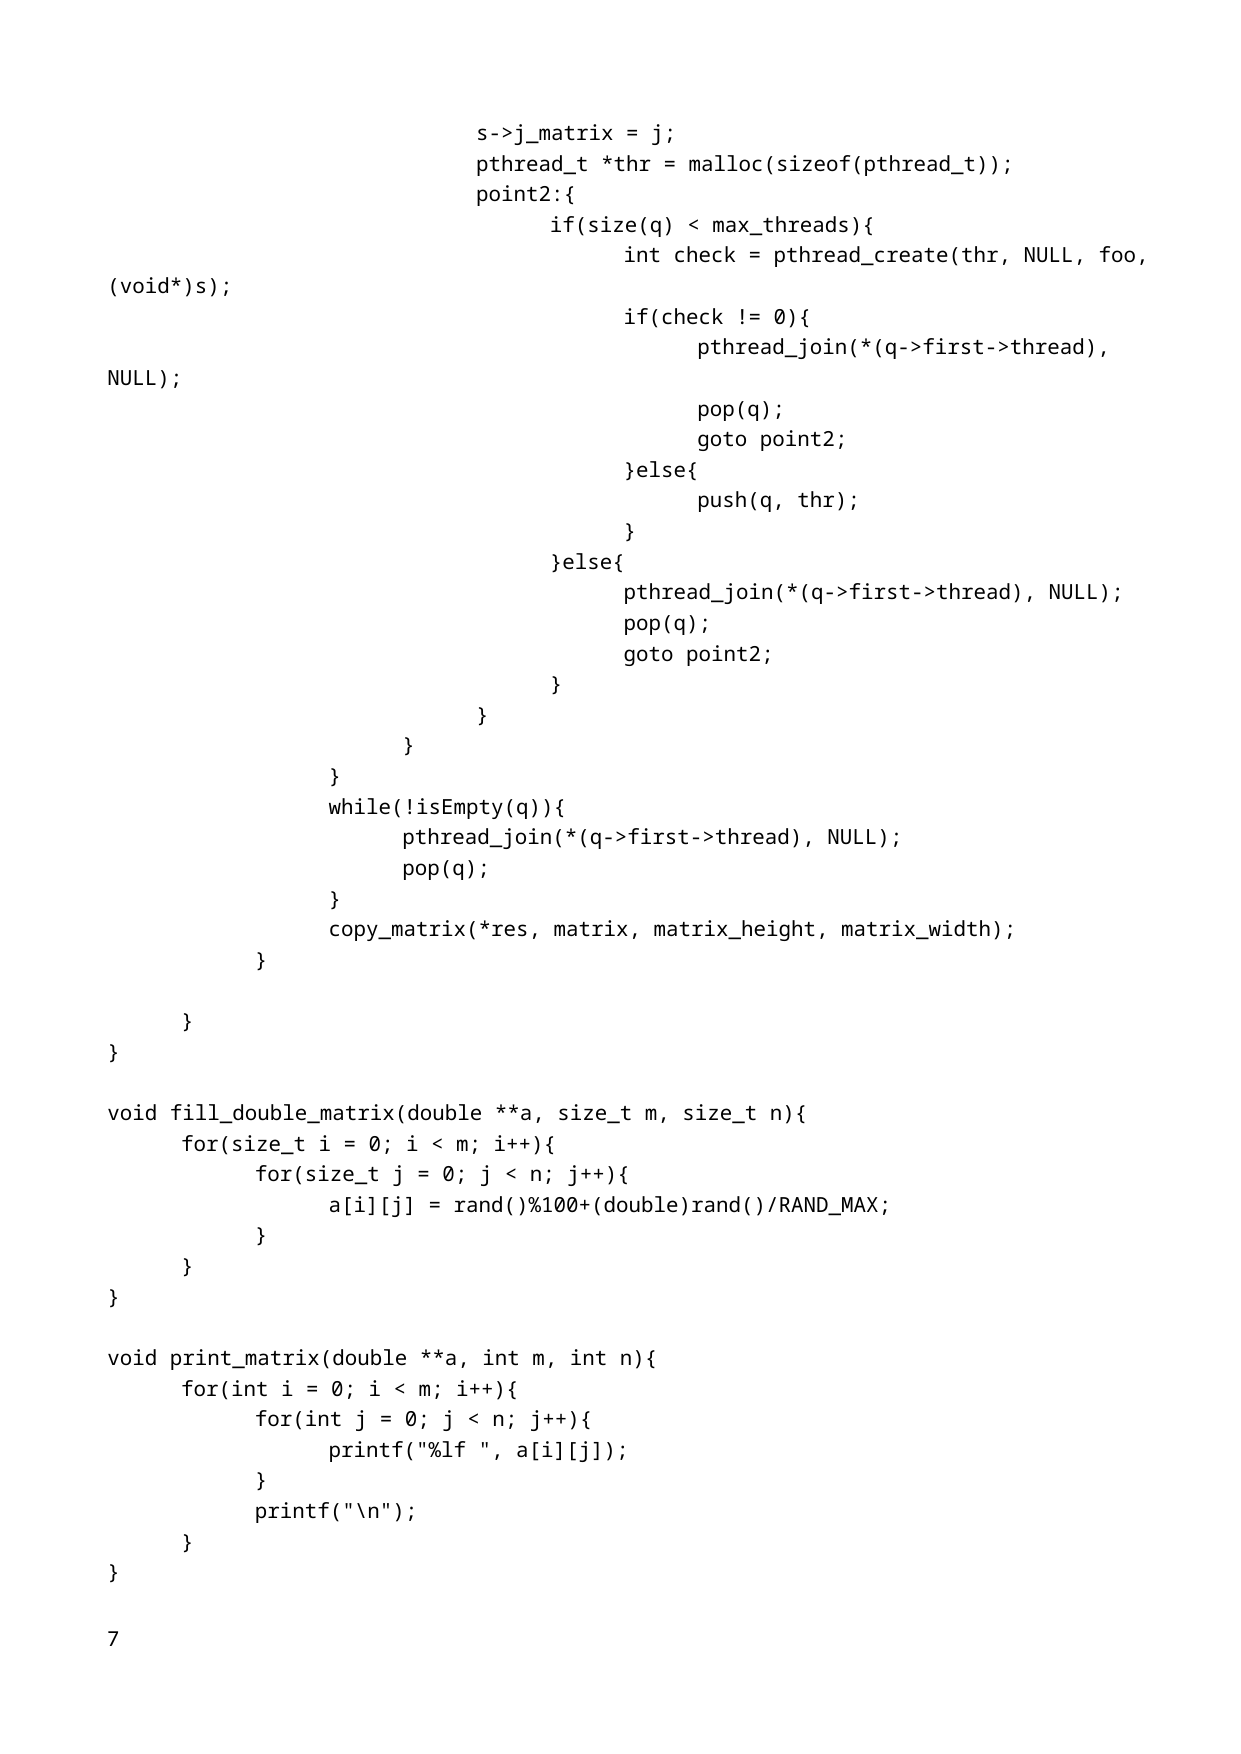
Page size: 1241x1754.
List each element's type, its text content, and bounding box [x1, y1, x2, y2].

text } [107, 516, 1153, 545]
text pop(q); [107, 394, 1153, 422]
text a[i][j] = rand()%100+(double)rand()/RAND_MAX; [107, 1190, 1153, 1218]
text } [107, 700, 1153, 728]
text } [107, 669, 1153, 698]
text } [107, 1037, 1153, 1065]
text printf("\n"); [107, 1496, 1153, 1525]
text } [107, 1006, 1153, 1035]
text } [107, 884, 1153, 912]
text push(q, thr); [107, 486, 1153, 514]
text goto point2; [107, 424, 1153, 453]
text for(size_t i = 0; i < m; i++){ [107, 1129, 1153, 1157]
text while(!isEmpty(q)){ [107, 792, 1153, 820]
text }else{ [107, 547, 1153, 575]
text for(int i = 0; i < m; i++){ [107, 1374, 1153, 1402]
text if(check != 0){ [107, 302, 1153, 330]
text } [107, 731, 1153, 759]
text } [107, 1251, 1153, 1280]
text }else{ [107, 455, 1153, 483]
text } [107, 945, 1153, 973]
text int check = pthread_create(thr, NULL, foo, (void*)s); [107, 241, 1153, 300]
text } [107, 1282, 1153, 1310]
text void fill_double_matrix(double **a, size_t m, size_t n){ [107, 1098, 1153, 1127]
text pop(q); [107, 853, 1153, 882]
text for(int j = 0; j < n; j++){ [107, 1404, 1153, 1433]
text pthread_join(*(q->first->thread), NULL); [107, 332, 1153, 392]
text } [107, 1466, 1153, 1494]
text } [107, 761, 1153, 790]
text pthread_join(*(q->first->thread), NULL); [107, 577, 1153, 606]
text if(size(q) < max_threads){ [107, 210, 1153, 238]
text for(size_t j = 0; j < n; j++){ [107, 1159, 1153, 1188]
text printf("%lf ", a[i][j]); [107, 1435, 1153, 1463]
text goto point2; [107, 639, 1153, 667]
text } [107, 1527, 1153, 1555]
text pthread_join(*(q->first->thread), NULL); [107, 822, 1153, 851]
text pop(q); [107, 608, 1153, 637]
text copy_matrix(*res, matrix, matrix_height, matrix_width); [107, 914, 1153, 943]
text void print_matrix(double **a, int m, int n){ [107, 1343, 1153, 1372]
text s->j_matrix = j; [107, 118, 1153, 147]
text } [107, 1557, 1153, 1586]
text pthread_t *thr = malloc(sizeof(pthread_t)); [107, 149, 1153, 177]
text } [107, 1221, 1153, 1249]
text point2:{ [107, 179, 1153, 208]
